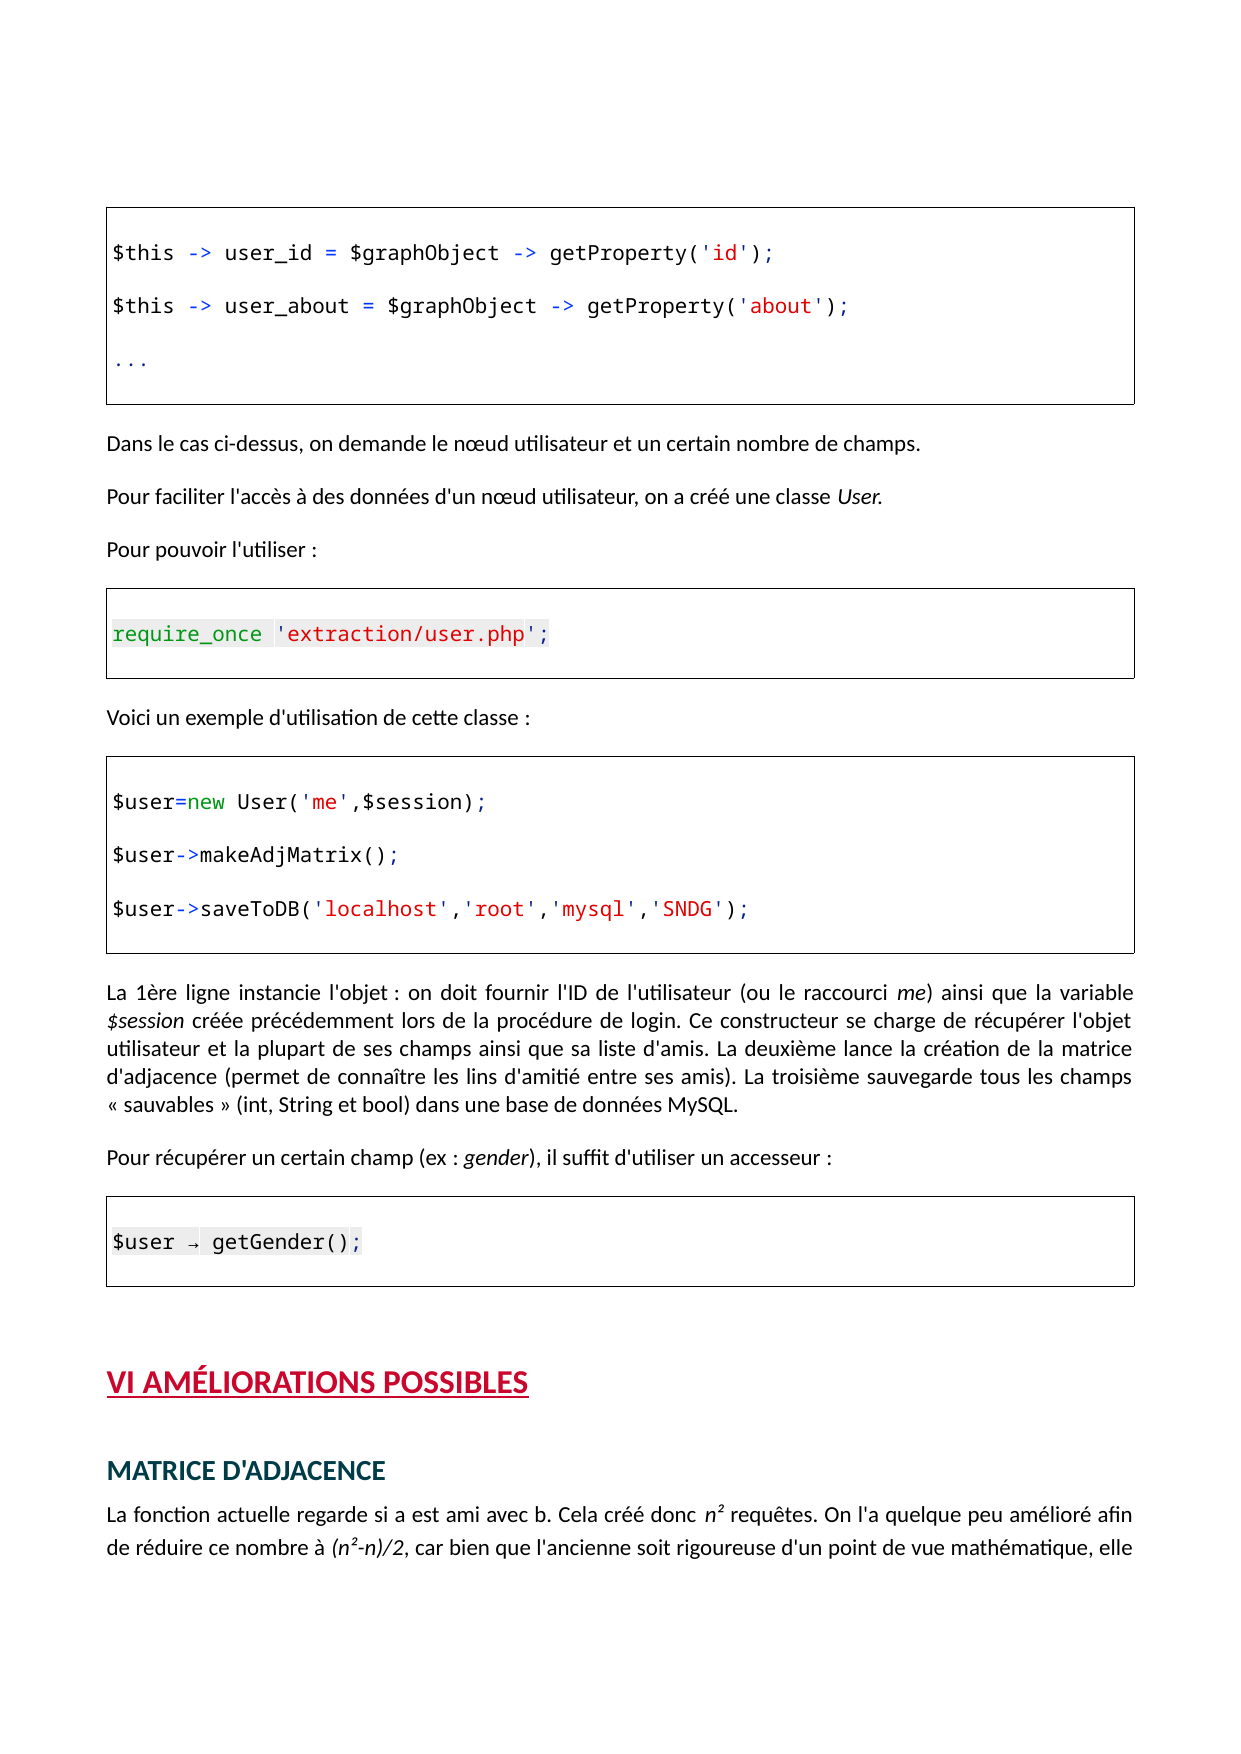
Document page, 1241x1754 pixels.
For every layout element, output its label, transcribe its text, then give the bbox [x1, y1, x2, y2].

text La 1ère ligne instancie l'objet : on doit fournir l'ID de l'utilisateur (ou le raccourci me) ainsi que la variable $session créée précédemment lors de la procédure de login. Ce constructeur se charge de récupérer l'objet utilisateur et la plupart de ses champs ainsi que sa liste d'amis. La deuxième lance la création de la matrice d'adjacence (permet de connaître les lins d'amitié entre ses amis). La troisième sauvegarde tous les champs « sauvables » (int, String et bool) dans une base de données MySQL. [106, 978, 1134, 1118]
text Pour pouvoir l'utiliser : [106, 535, 1134, 563]
text Pour récupérer un certain champ (ex : gender), il suffit d'utiliser un accesseur : [106, 1143, 1134, 1171]
table_header $user → getGender(); [107, 1197, 1134, 1286]
text La fonction actuelle regarde si a est ami avec b. Cela créé donc n² requêtes. On l'a quelque peu amélioré afin de réduire ce nombre à (n²-n)/2, car bien que l'ancienne soit rigoureuse d'un point de vue mathématique, elle [106, 1500, 1134, 1562]
subtitle VI Améliorations possibles [106, 1361, 1134, 1402]
table_header $this -> user_id = $graphObject -> getProperty('id'); $this -> user_about = $graphObject -> getProperty('about'); ... [107, 208, 1134, 404]
table_header require_once 'extraction/user.php'; [107, 589, 1134, 678]
text Voici un exemple d'utilisation de cette classe : [106, 703, 1134, 731]
text Pour faciliter l'accès à des données d'un nœud utilisateur, on a créé une classe User. [106, 482, 1134, 510]
subtitle Matrice d'adjacence [106, 1452, 1134, 1487]
text Dans le cas ci-dessus, on demande le nœud utilisateur et un certain nombre de champs. [106, 429, 1134, 457]
table_header $user=new User('me',$session); $user->makeAdjMatrix(); $user->saveToDB('localhost','root','mysql','SNDG'); [107, 757, 1134, 953]
